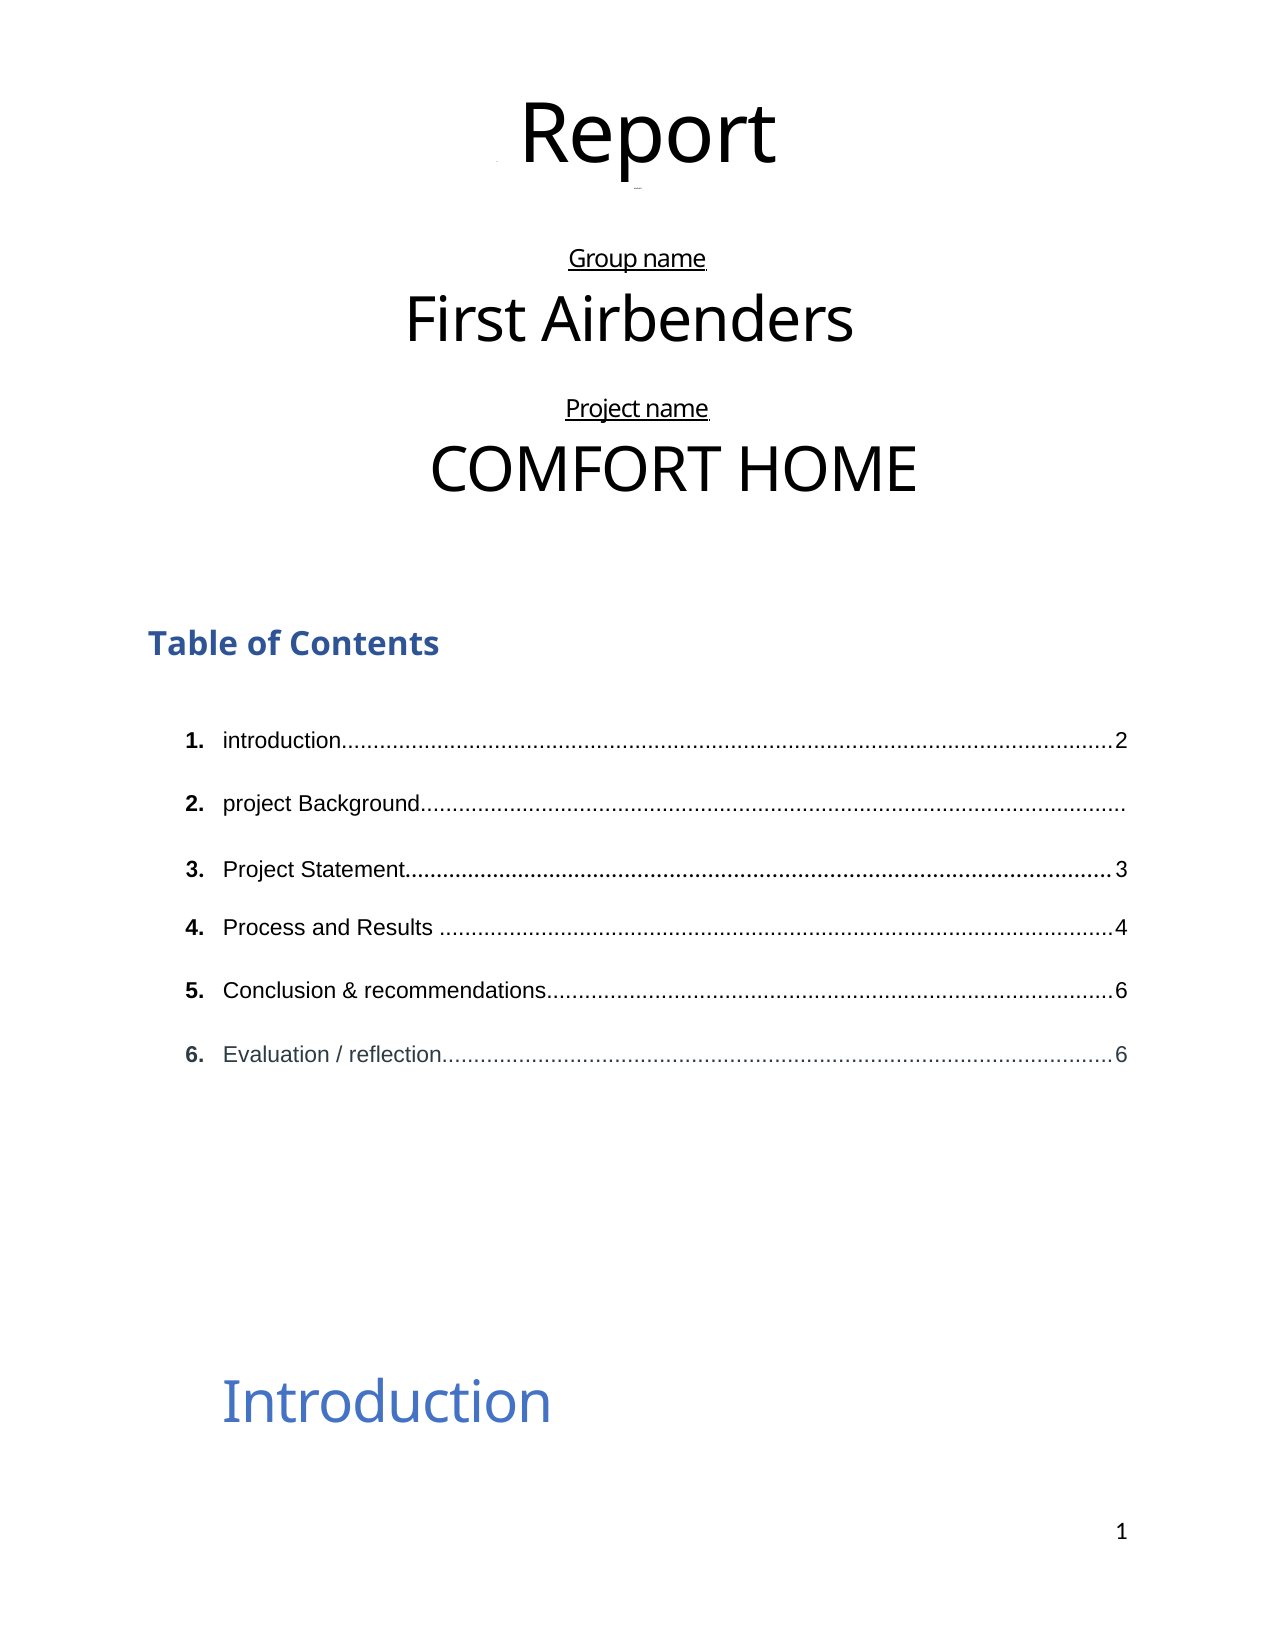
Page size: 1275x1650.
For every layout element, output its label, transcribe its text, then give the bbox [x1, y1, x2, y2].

list introduction 2 [185, 727, 1127, 753]
list Project Statement 3 [185, 853, 1127, 884]
list project Background [185, 790, 223, 816]
subtitle Table of Contents [148, 619, 1127, 665]
title Introduction [148, 1360, 1127, 1439]
text s Report [148, 74, 1127, 187]
text Project name [148, 390, 1127, 424]
text First Airbenders [148, 274, 1127, 390]
text COMFORT HOME [148, 424, 1127, 509]
list Evaluation / reflection 6 [185, 1041, 223, 1067]
list Conclusion & recommendations 6 [185, 977, 1127, 1004]
text Group name [148, 241, 1127, 274]
list Process and Results 4 [185, 914, 1127, 941]
